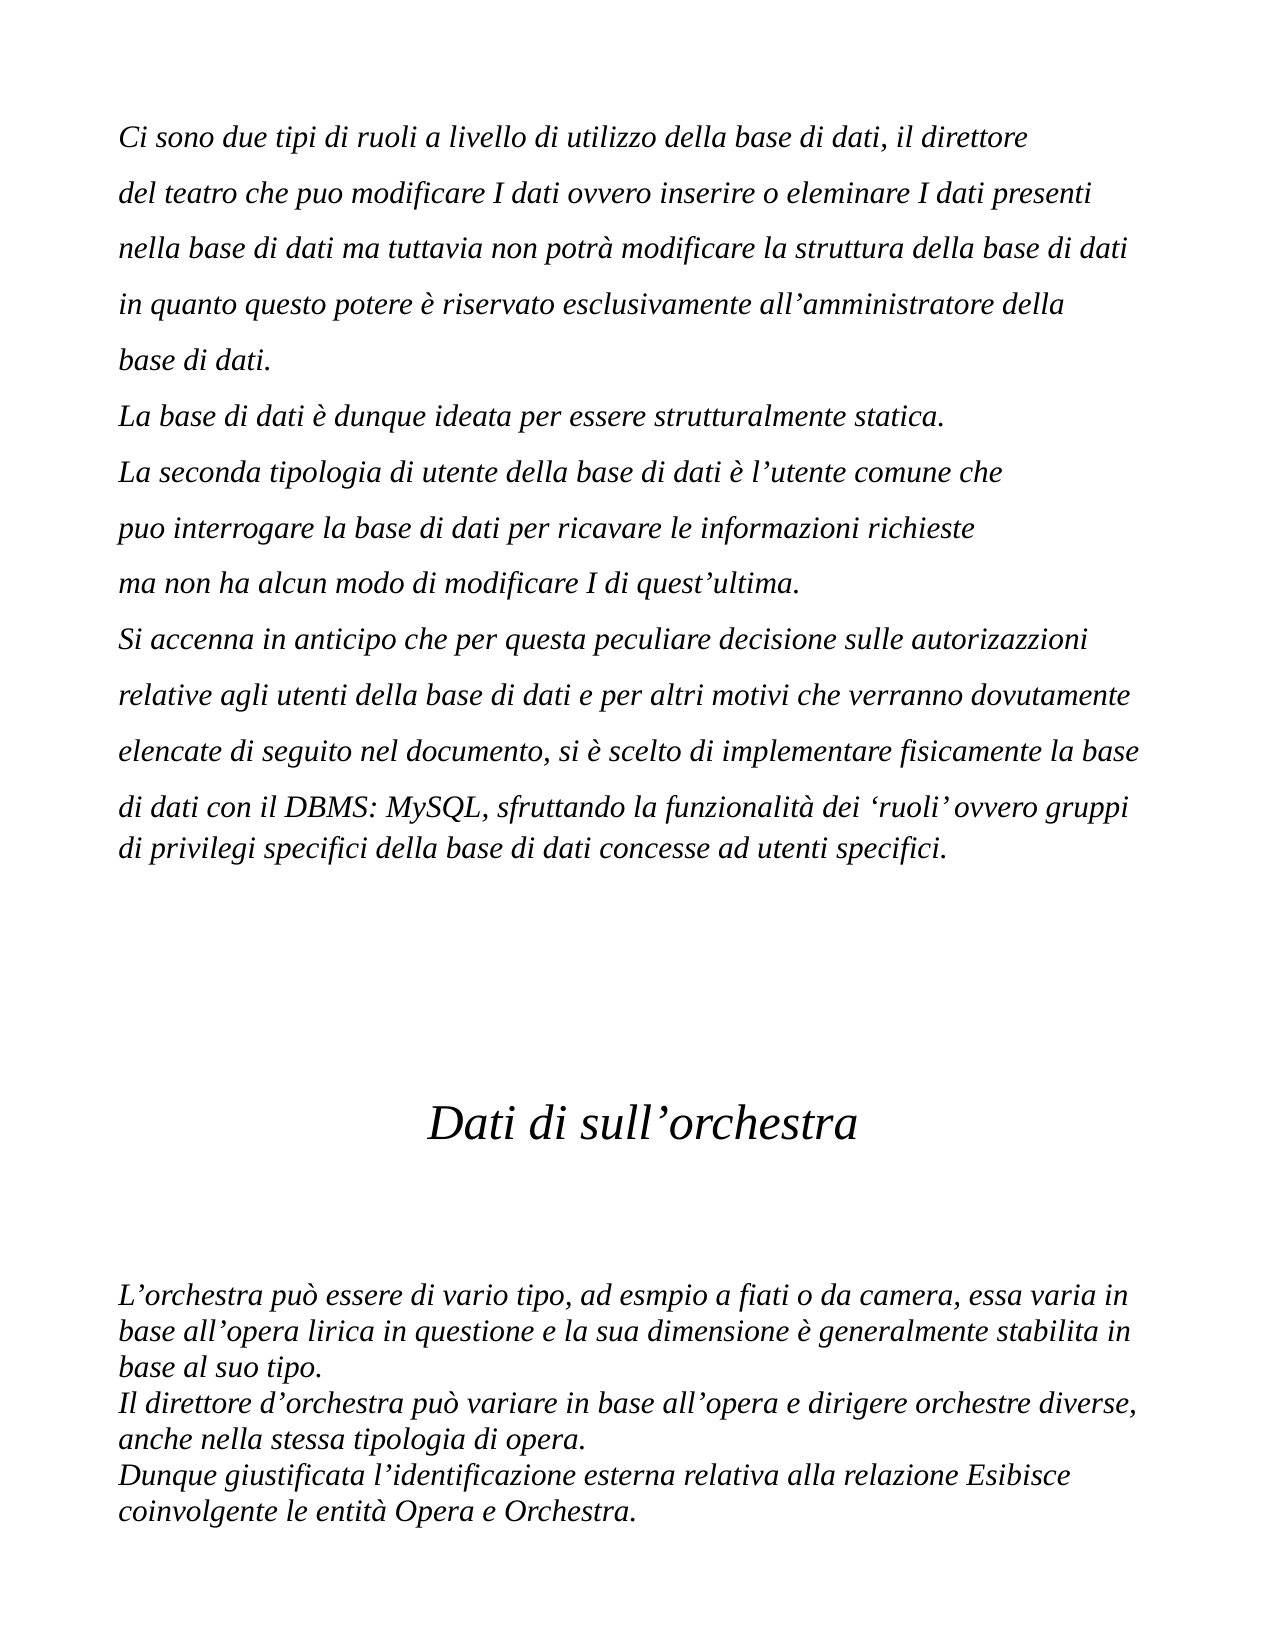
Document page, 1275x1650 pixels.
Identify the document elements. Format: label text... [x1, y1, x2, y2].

text relative agli utenti della base di dati e per altri motivi che verranno dovutamente [118, 676, 1157, 712]
text Dati di sull’orchestra [118, 1093, 1157, 1151]
text del teatro che puo modificare I dati ovvero inserire o eleminare I dati presenti [118, 174, 1157, 210]
text L’orchestra può essere di vario tipo, ad esmpio a fiati o da camera, essa varia in base all’opera lirica in questione e la sua dimensione è generalmente stabilita in base al suo tipo. [118, 1276, 1157, 1384]
text Dunque giustificata l’identificazione esterna relativa alla relazione Esibisce [118, 1456, 1157, 1492]
text puo interrogare la base di dati per ricavare le informazioni richieste [118, 509, 1157, 545]
text elencate di seguito nel documento, si è scelto di implementare fisicamente la base [118, 732, 1157, 768]
text base di dati. [118, 341, 1157, 377]
text Il direttore d’orchestra può variare in base all’opera e dirigere orchestre diverse, anche nella stessa tipologia di opera. [118, 1384, 1157, 1456]
text La seconda tipologia di utente della base di dati è l’utente comune che [118, 453, 1157, 489]
text Si accenna in anticipo che per questa peculiare decisione sulle autorizazzioni [118, 621, 1157, 657]
text Ci sono due tipi di ruoli a livello di utilizzo della base di dati, il direttore [118, 118, 1157, 154]
text nella base di dati ma tuttavia non potrà modificare la struttura della base di dati [118, 230, 1157, 266]
text in quanto questo potere è riservato esclusivamente all’amministratore della [118, 286, 1157, 322]
text coinvolgente le entità Opera e Orchestra. [118, 1492, 1157, 1528]
text di dati con il DBMS: MySQL, sfruttando la funzionalità dei ‘ruoli’ ovvero gruppi di privilegi specifici della base di dati concesse ad utenti specifici. [118, 788, 1157, 865]
text La base di dati è dunque ideata per essere strutturalmente statica. [118, 397, 1157, 433]
text ma non ha alcun modo di modificare I di quest’ultima. [118, 565, 1157, 601]
